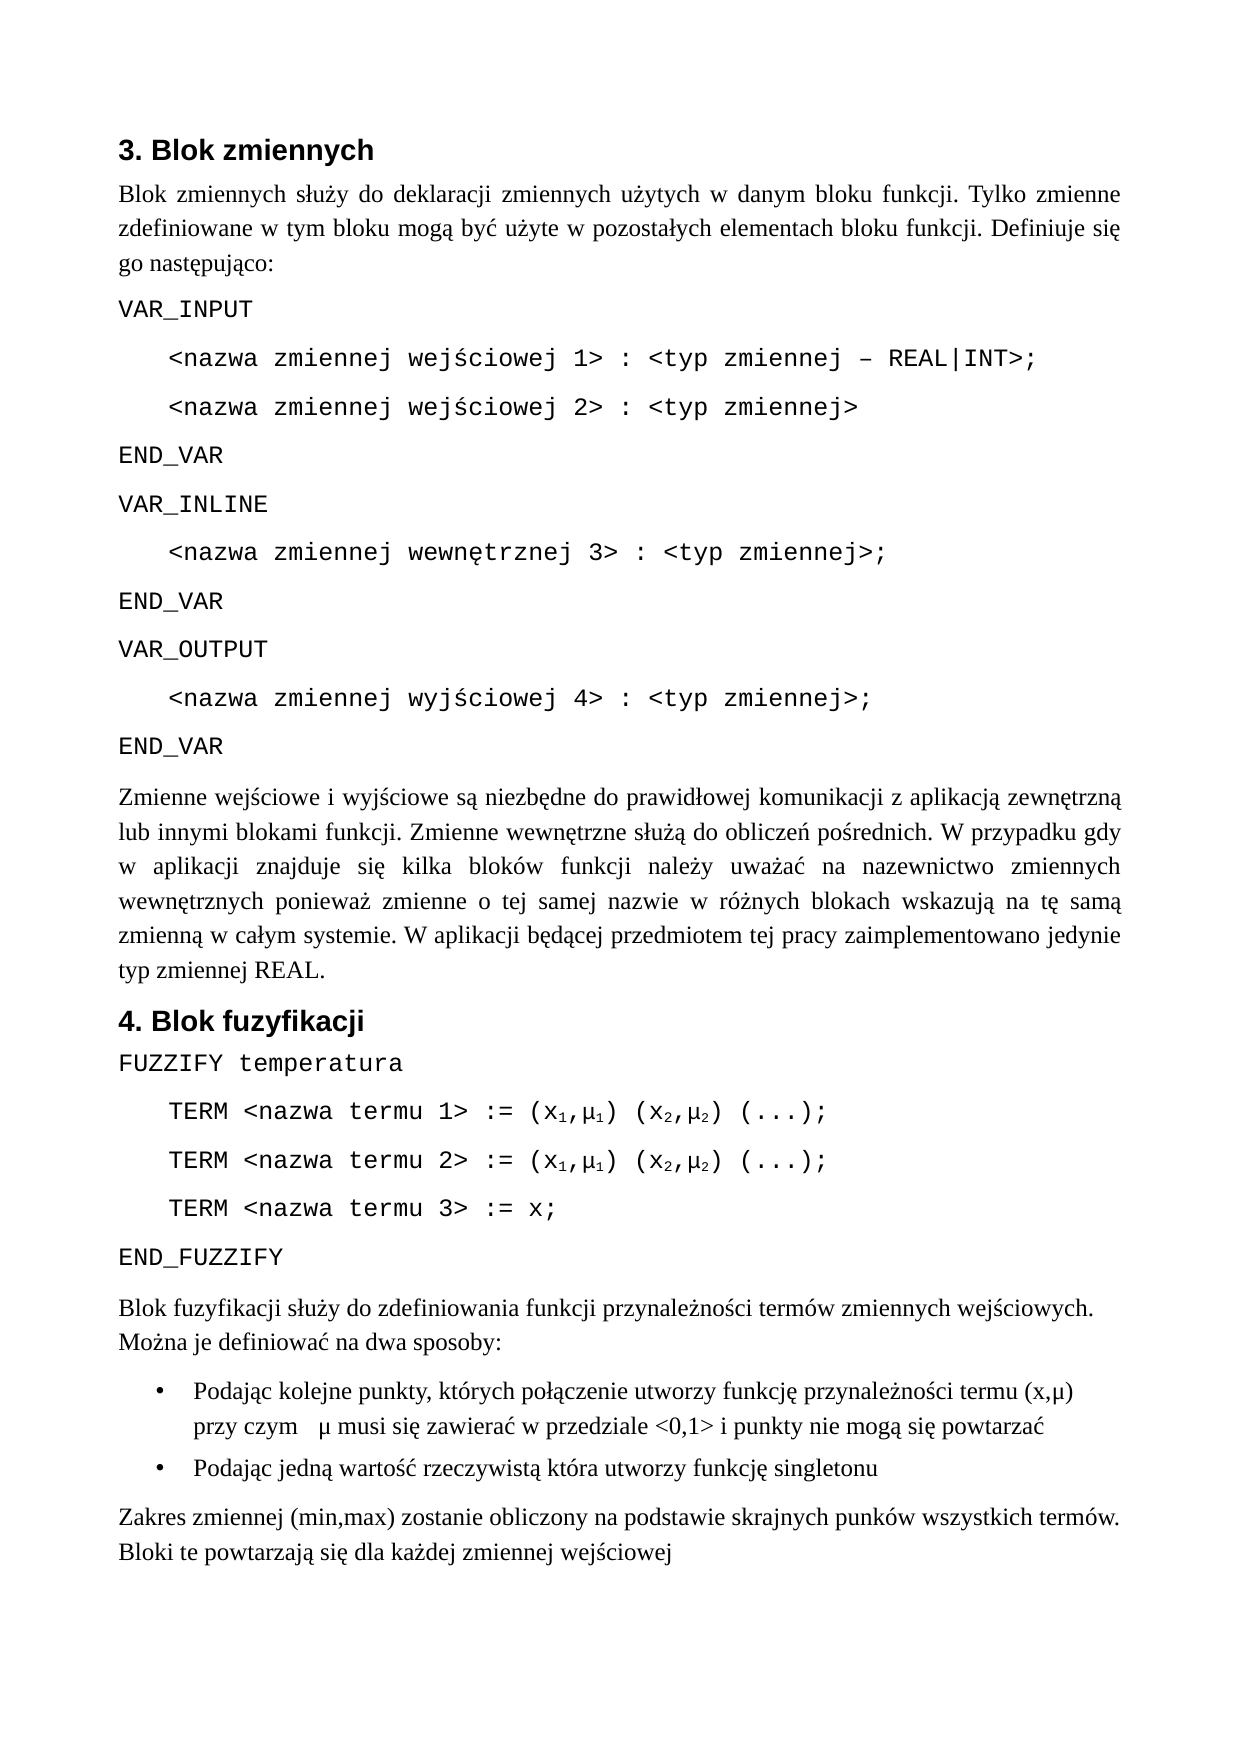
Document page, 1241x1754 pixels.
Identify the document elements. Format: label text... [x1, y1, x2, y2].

text END_VAR [118, 734, 1122, 762]
text END_FUZZIFY [118, 1244, 1122, 1273]
text <nazwa zmiennej wewnętrznej 3> : <typ zmiennej>; [118, 540, 1122, 568]
text <nazwa zmiennej wyjściowej 4> : <typ zmiennej>; [118, 685, 1122, 714]
text FUZZIFY temperatura [118, 1050, 1122, 1078]
text TERM <nazwa termu 1> := (x1,μ1) (x2,μ2) (...); [118, 1099, 1122, 1127]
text Blok fuzyfikacji służy do zdefiniowania funkcji przynależności termów zmiennych wejściowych. Można je definiować na dwa sposoby: [118, 1293, 1122, 1356]
subtitle 3. Blok zmiennych [118, 133, 1122, 166]
text END_VAR [118, 588, 1122, 617]
text TERM <nazwa termu 2> := (x1,μ1) (x2,μ2) (...); [118, 1147, 1122, 1176]
list Podając kolejne punkty, których połączenie utworzy funkcję przynależności termu (x,μ) przy czym μ musi się zawierać w przedziale <0,1> i punkty nie mogą się powtarzać [156, 1376, 1122, 1441]
text VAR_INPUT [118, 297, 1122, 325]
text Zakres zmiennej (min,max) zostanie obliczony na podstawie skrajnych punków wszystkich termów. Bloki te powtarzają się dla każdej zmiennej wejściowej [118, 1502, 1122, 1566]
text Zmienne wejściowe i wyjściowe są niezbędne do prawidłowej komunikacji z aplikacją zewnętrzną lub innymi blokami funkcji. Zmienne wewnętrzne służą do obliczeń pośrednich. W przypadku gdy w aplikacji znajduje się kilka bloków funkcji należy uważać na nazewnictwo zmiennych wewnętrznych ponieważ zmienne o tej samej nazwie w różnych blokach wskazują na tę samą zmienną w całym systemie. W aplikacji będącej przedmiotem tej pracy zaimplementowano jedynie typ zmiennej REAL. [118, 782, 1122, 983]
list Podając jedną wartość rzeczywistą która utworzy funkcję singletonu [156, 1453, 1122, 1482]
subtitle 4. Blok fuzyfikacji [118, 1004, 1122, 1038]
text <nazwa zmiennej wejściowej 1> : <typ zmiennej – REAL|INT>; [118, 346, 1122, 374]
text VAR_OUTPUT [118, 637, 1122, 665]
text END_VAR [118, 443, 1122, 471]
text <nazwa zmiennej wejściowej 2> : <typ zmiennej> [118, 394, 1122, 422]
text Blok zmiennych służy do deklaracji zmiennych użytych w danym bloku funkcji. Tylko zmienne zdefiniowane w tym bloku mogą być użyte w pozostałych elementach bloku funkcji. Definiuje się go następująco: [118, 179, 1122, 277]
text VAR_INLINE [118, 491, 1122, 519]
text TERM <nazwa termu 3> := x; [118, 1196, 1122, 1224]
